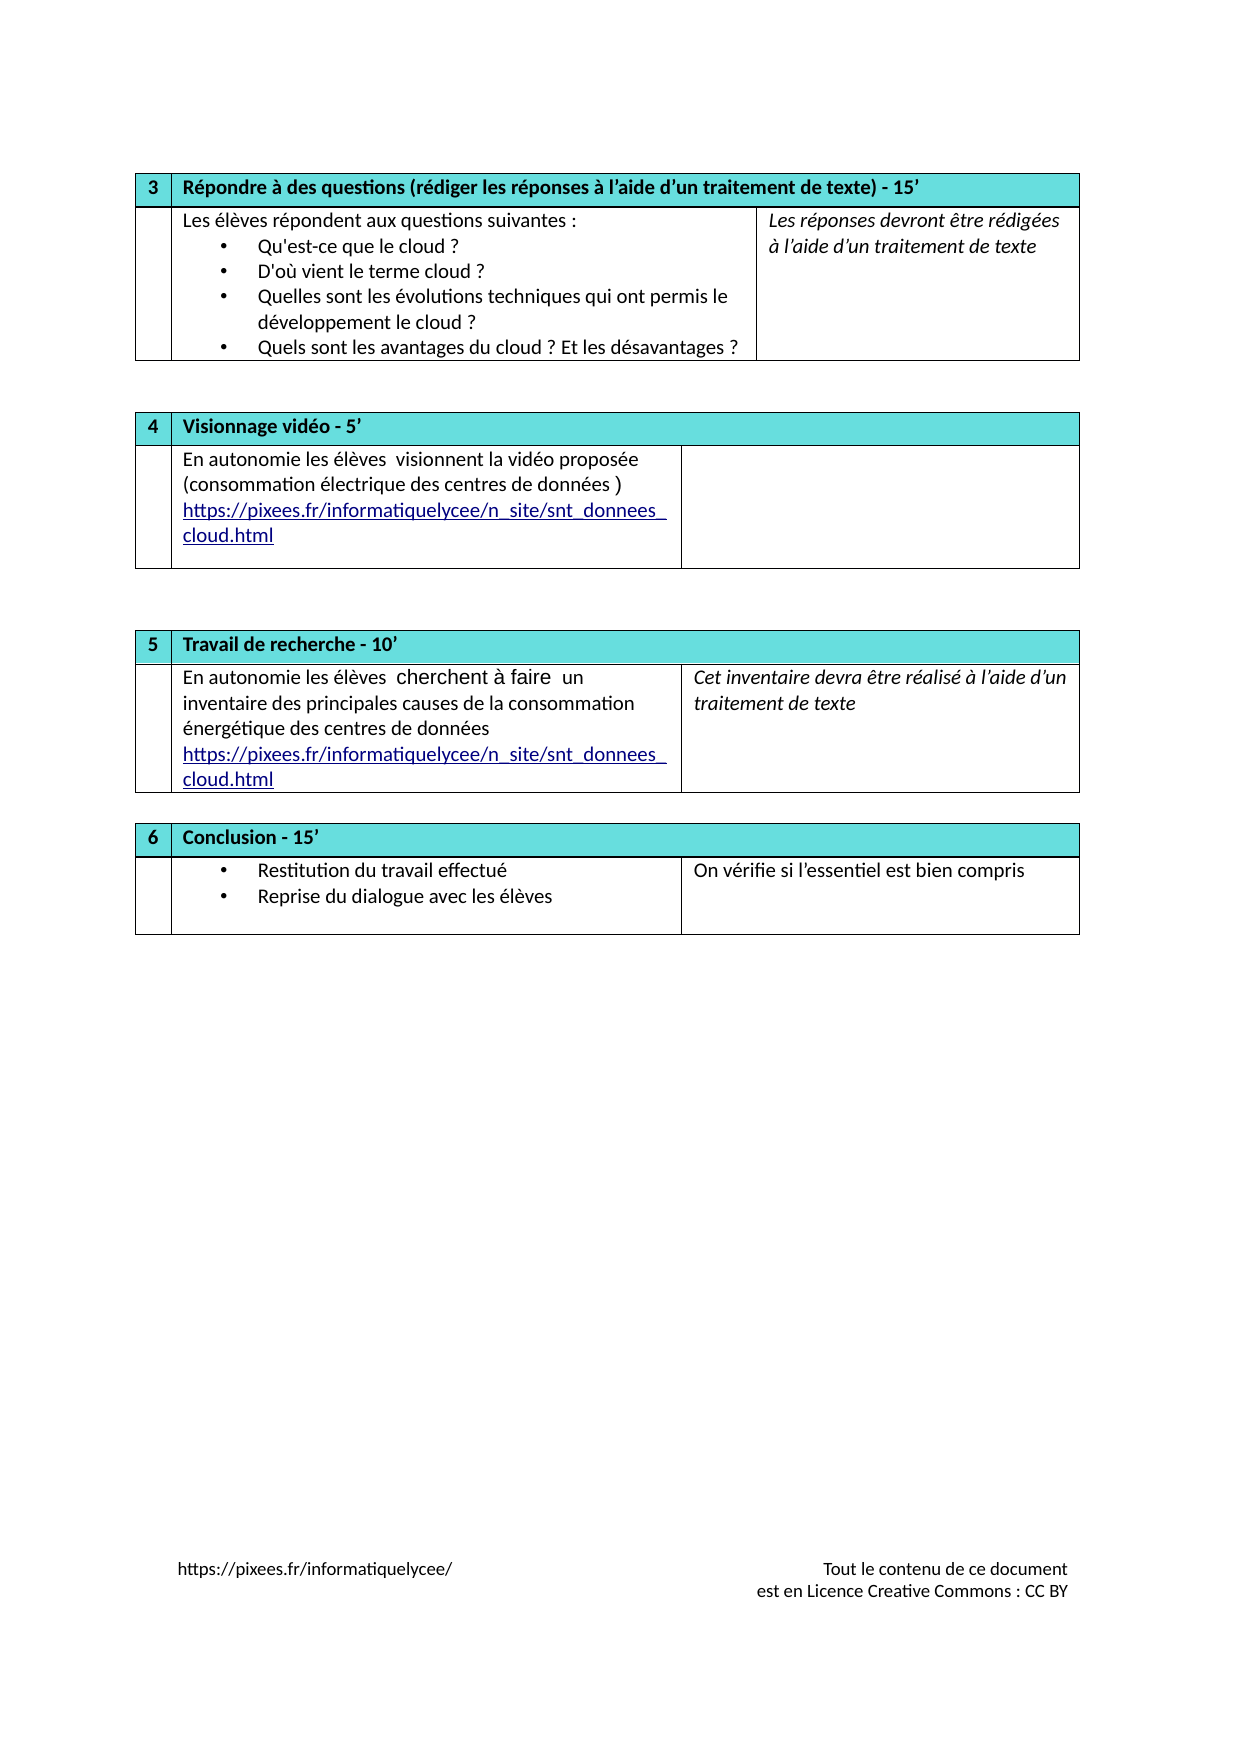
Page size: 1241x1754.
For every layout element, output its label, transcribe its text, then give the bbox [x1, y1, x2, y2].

table_cell En autonomie les élèves cherchent à faire un inventaire des principales causes de la consommation énergétique des centres de données https://pixees.fr/informatiquelycee/n_site/snt_donnees_cloud.html [172, 665, 681, 792]
table_cell Restitution du travail effectué Reprise du dialogue avec les élèves [172, 858, 681, 934]
table_header Répondre à des questions (rédiger les réponses à l’aide d’un traitement de texte) - 15’ [172, 174, 1079, 206]
table_header Travail de recherche - 10’ [172, 631, 1079, 663]
table_cell Les élèves répondent aux questions suivantes : Qu'est-ce que le cloud ? D'où vient le terme cloud ? Quelles sont les évolutions techniques qui ont permis le développement le cloud ? Quels sont les avantages du cloud ? Et les désavantages ? [172, 208, 756, 360]
table_cell Cet inventaire devra être réalisé à l’aide d’un traitement de texte [682, 665, 1079, 792]
table_cell [136, 858, 171, 934]
table_cell [136, 208, 171, 360]
table_cell [136, 446, 171, 568]
table_cell En autonomie les élèves visionnent la vidéo proposée (consommation électrique des centres de données ) https://pixees.fr/informatiquelycee/n_site/snt_donnees_cloud.html [172, 446, 681, 568]
table_header 5 [136, 631, 171, 663]
table_header 3 [136, 174, 171, 206]
table_header Conclusion - 15’ [172, 824, 1079, 856]
table_cell On vérifie si l’essentiel est bien compris [682, 858, 1079, 934]
table_header 4 [136, 413, 171, 445]
table_header Visionnage vidéo - 5’ [172, 413, 1079, 445]
table_header 6 [136, 824, 171, 856]
table_cell Les réponses devront être rédigées à l’aide d’un traitement de texte [757, 208, 1079, 360]
table_cell [136, 665, 171, 792]
table_cell [682, 446, 1079, 568]
